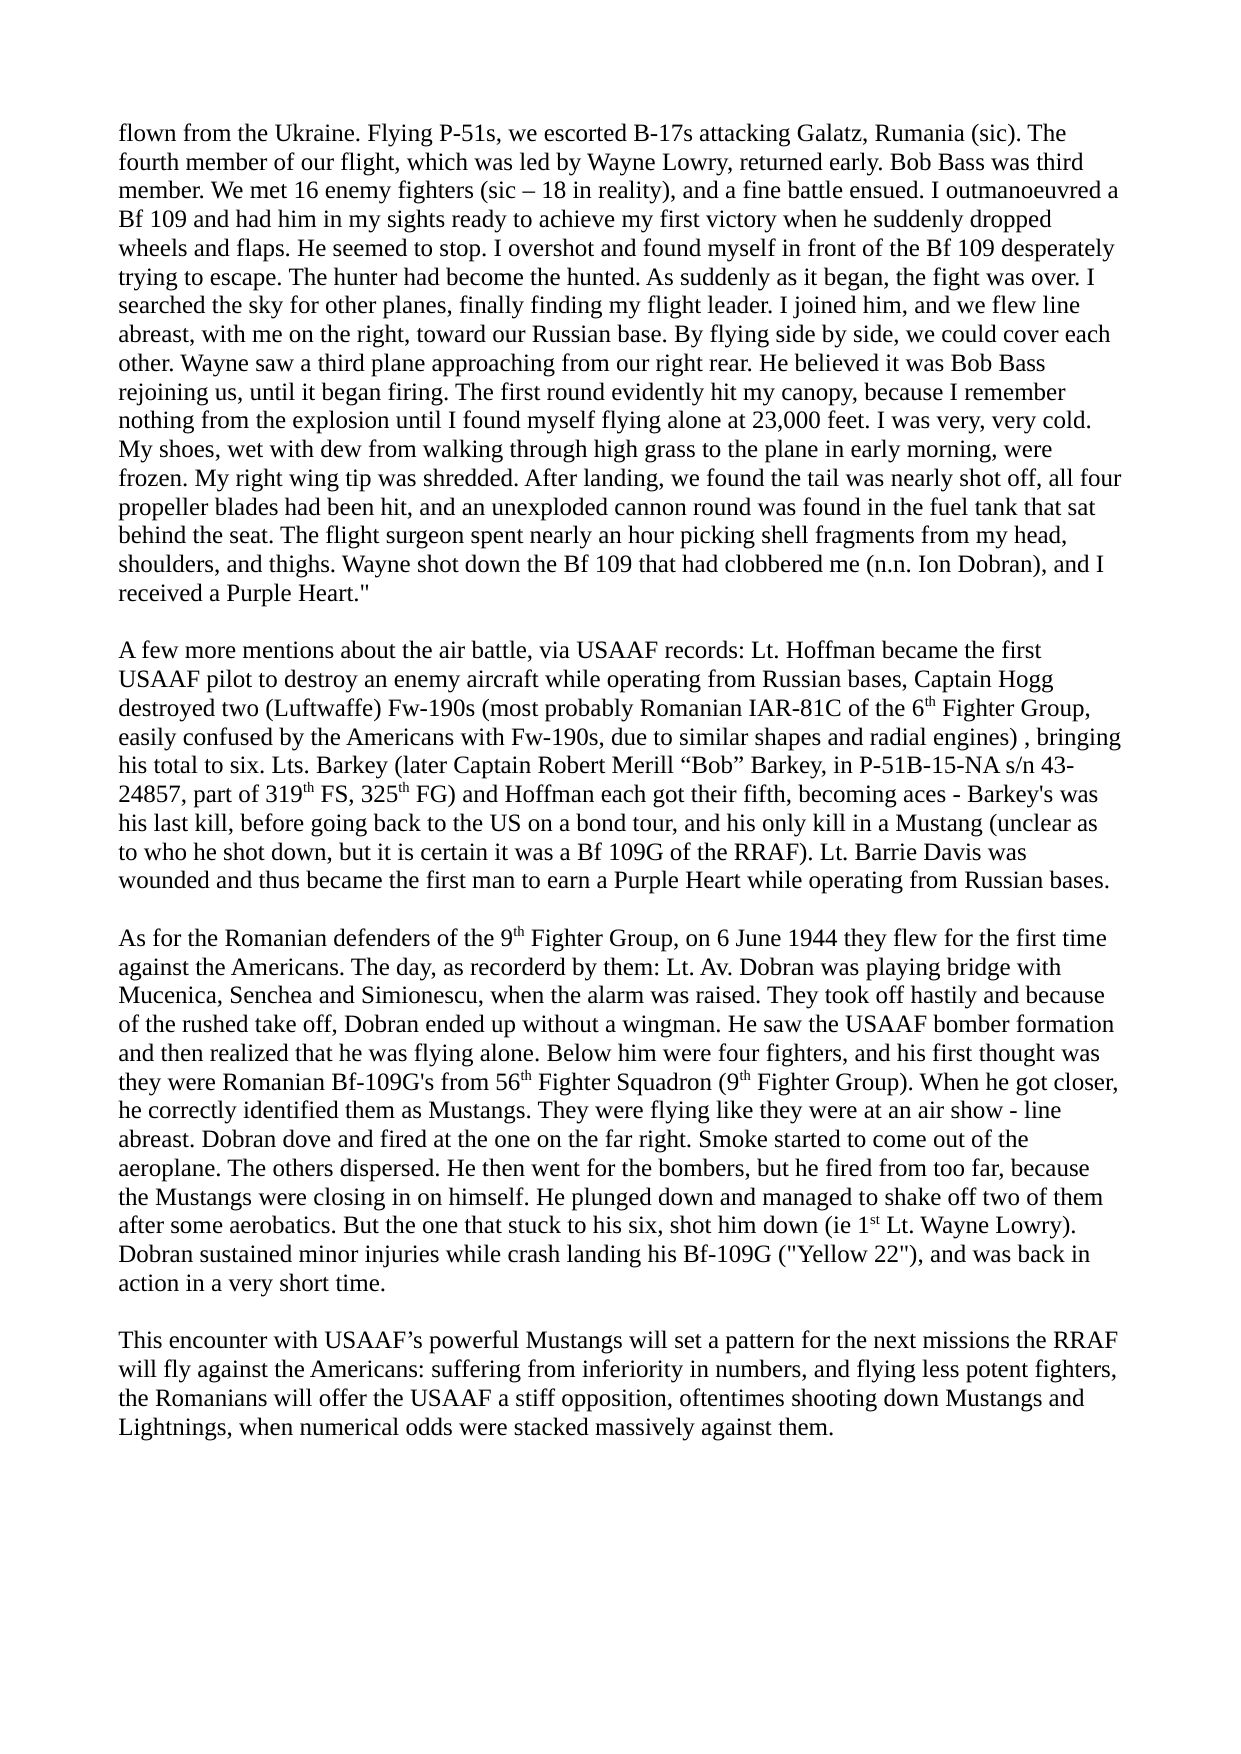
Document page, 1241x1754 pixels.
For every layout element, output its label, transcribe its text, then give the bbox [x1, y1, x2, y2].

text flown from the Ukraine. Flying P-51s, we escorted B-17s attacking Galatz, Rumania (sic). The fourth member of our flight, which was led by Wayne Lowry, returned early. Bob Bass was third member. We met 16 enemy fighters (sic – 18 in reality), and a fine battle ensued. I outmanoeuvred a Bf 109 and had him in my sights ready to achieve my first victory when he suddenly dropped wheels and flaps. He seemed to stop. I overshot and found myself in front of the Bf 109 desperately trying to escape. The hunter had become the hunted. As suddenly as it began, the fight was over. I searched the sky for other planes, finally finding my flight leader. I joined him, and we flew line abreast, with me on the right, toward our Russian base. By flying side by side, we could cover each other. Wayne saw a third plane approaching from our right rear. He believed it was Bob Bass rejoining us, until it began firing. The first round evidently hit my canopy, because I remember nothing from the explosion until I found myself flying alone at 23,000 feet. I was very, very cold. My shoes, wet with dew from walking through high grass to the plane in early morning, were frozen. My right wing tip was shredded. After landing, we found the tail was nearly shot off, all four propeller blades had been hit, and an unexploded cannon round was found in the fuel tank that sat behind the seat. The flight surgeon spent nearly an hour picking shell fragments from my head, shoulders, and thighs. Wayne shot down the Bf 109 that had clobbered me (n.n. Ion Dobran), and I received a Purple Heart." [118, 118, 1122, 607]
text This encounter with USAAF’s powerful Mustangs will set a pattern for the next missions the RRAF will fly against the Americans: suffering from inferiority in numbers, and flying less potent fighters, the Romanians will offer the USAAF a stiff opposition, oftentimes shooting down Mustangs and Lightnings, when numerical odds were stacked massively against them. [118, 1326, 1122, 1441]
text As for the Romanian defenders of the 9th Fighter Group, on 6 June 1944 they flew for the first time against the Americans. The day, as recorderd by them: Lt. Av. Dobran was playing bridge with Mucenica, Senchea and Simionescu, when the alarm was raised. They took off hastily and because of the rushed take off, Dobran ended up without a wingman. He saw the USAAF bomber formation and then realized that he was flying alone. Below him were four fighters, and his first thought was they were Romanian Bf-109G's from 56th Fighter Squadron (9th Fighter Group). When he got closer, he correctly identified them as Mustangs. They were flying like they were at an air show - line abreast. Dobran dove and fired at the one on the far right. Smoke started to come out of the aeroplane. The others dispersed. He then went for the bombers, but he fired from too far, because the Mustangs were closing in on himself. He plunged down and managed to shake off two of them after some aerobatics. But the one that stuck to his six, shot him down (ie 1st Lt. Wayne Lowry). Dobran sustained minor injuries while crash landing his Bf-109G ("Yellow 22"), and was back in action in a very short time. [118, 923, 1122, 1297]
text A few more mentions about the air battle, via USAAF records: Lt. Hoffman became the first USAAF pilot to destroy an enemy aircraft while operating from Russian bases, Captain Hogg destroyed two (Luftwaffe) Fw-190s (most probably Romanian IAR-81C of the 6th Fighter Group, easily confused by the Americans with Fw-190s, due to similar shapes and radial engines) , bringing his total to six. Lts. Barkey (later Captain Robert Merill “Bob” Barkey, in P-51B-15-NA s/n 43-24857, part of 319th FS, 325th FG) and Hoffman each got their fifth, becoming aces - Barkey's was his last kill, before going back to the US on a bond tour, and his only kill in a Mustang (unclear as to who he shot down, but it is certain it was a Bf 109G of the RRAF). Lt. Barrie Davis was wounded and thus became the first man to earn a Purple Heart while operating from Russian bases. [118, 636, 1122, 894]
